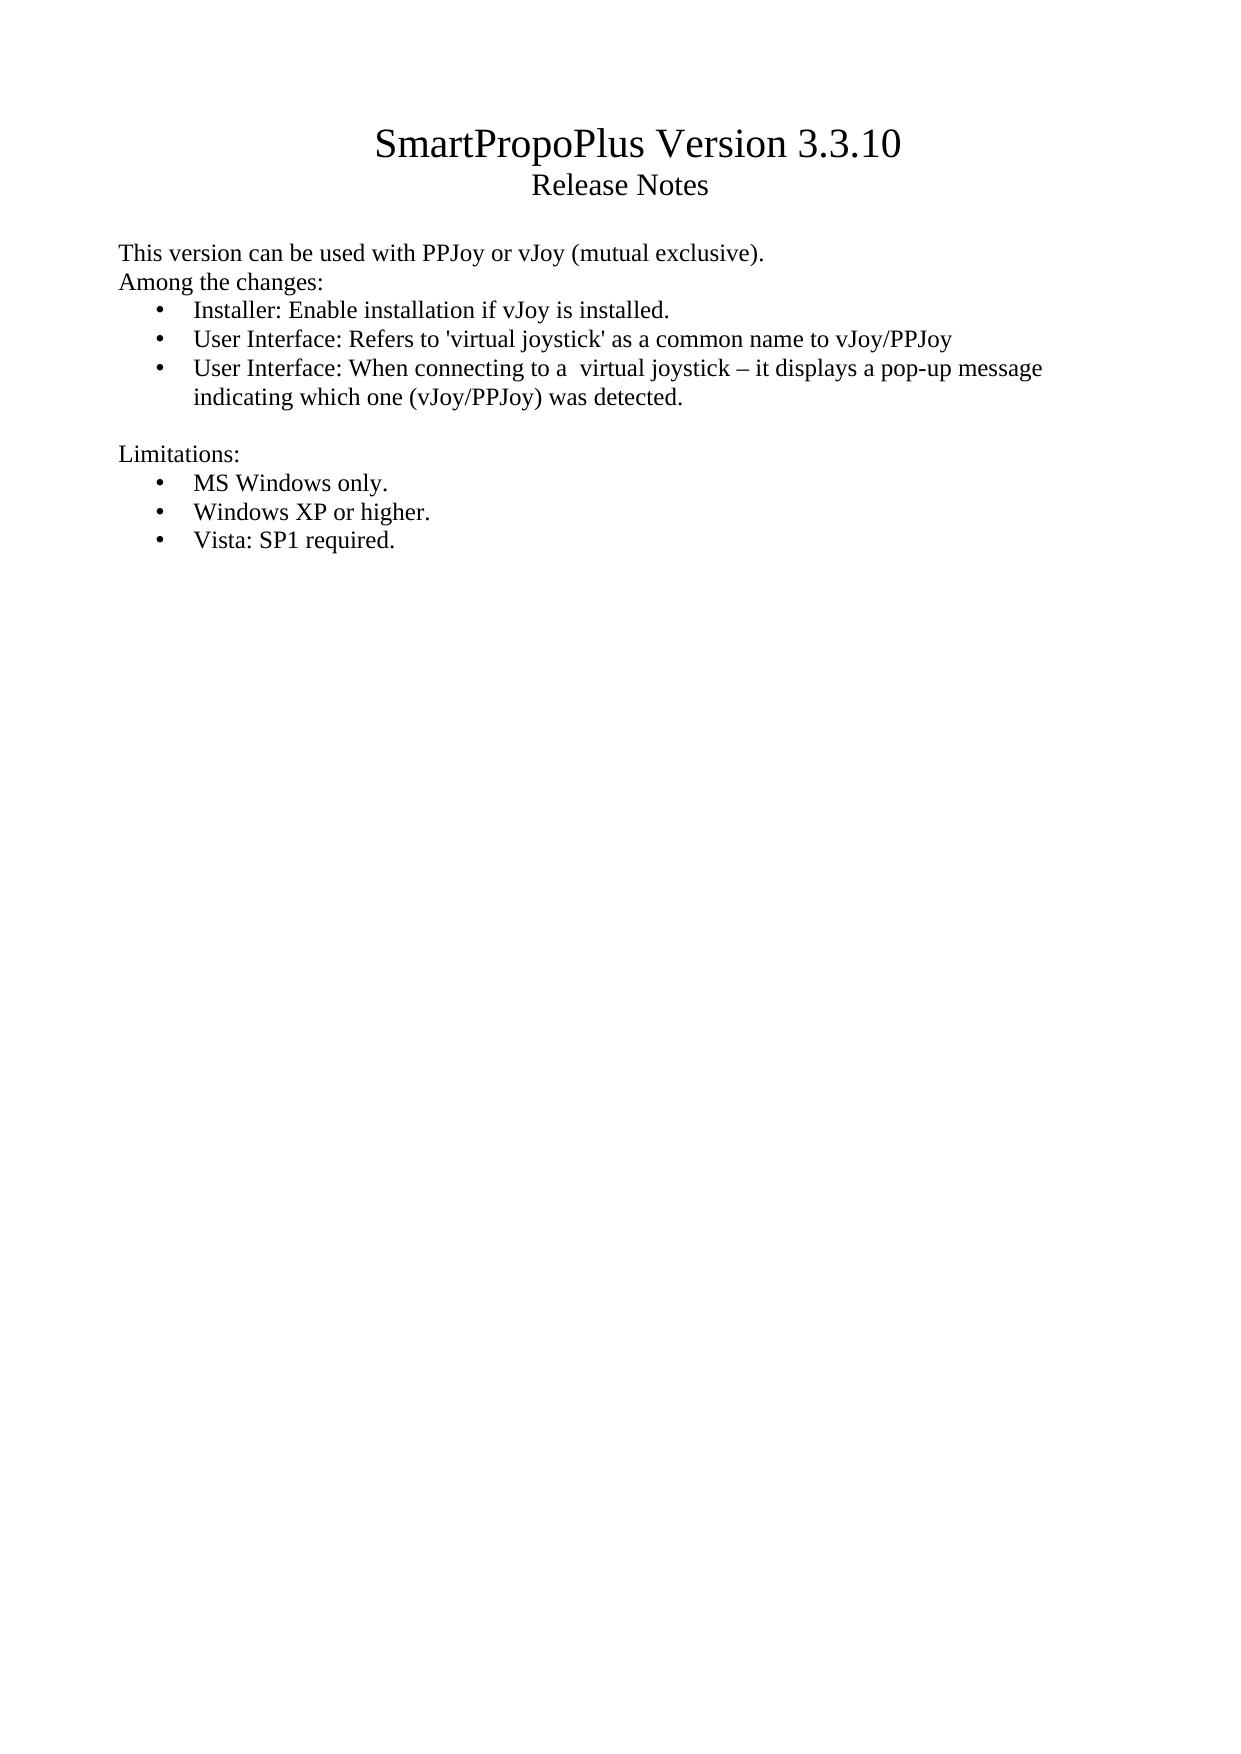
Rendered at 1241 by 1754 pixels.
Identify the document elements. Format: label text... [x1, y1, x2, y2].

list User Interface: Refers to 'virtual joystick' as a common name to vJoy/PPJoy [156, 324, 1122, 353]
text Limitations: [118, 439, 1122, 468]
list MS Windows only. [156, 468, 1122, 497]
list Vista: SP1 required. [156, 525, 1122, 554]
list Windows XP or higher. [156, 497, 1122, 525]
list Installer: Enable installation if vJoy is installed. [156, 295, 1122, 324]
list User Interface: When connecting to a virtual joystick – it displays a pop-up message indicating which one (vJoy/PPJoy) was detected. [156, 353, 1122, 410]
text This version can be used with PPJoy or vJoy (mutual exclusive). [118, 238, 1122, 267]
text Among the changes: [118, 267, 1122, 295]
text Release Notes [118, 166, 1122, 202]
text SmartPropoPlus Version 3.3.10 [154, 118, 1122, 166]
